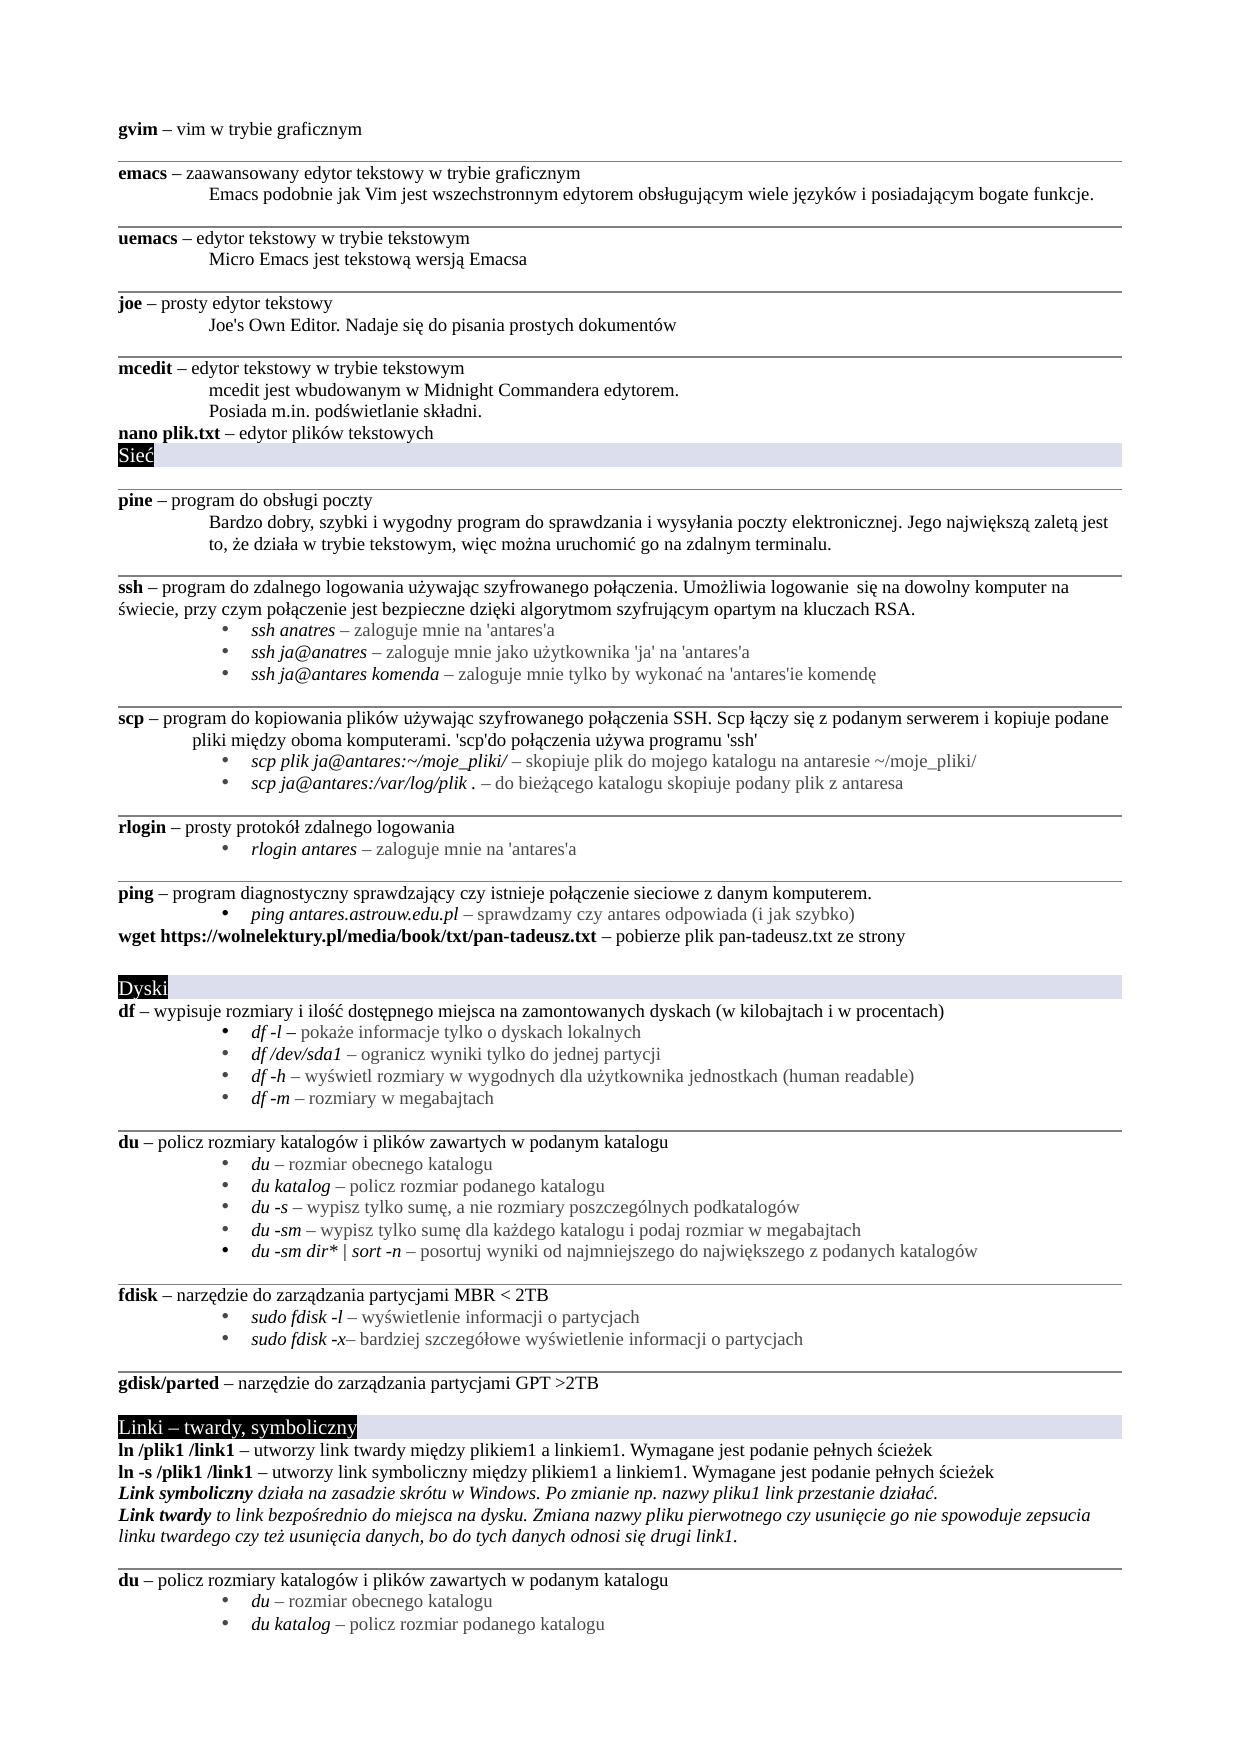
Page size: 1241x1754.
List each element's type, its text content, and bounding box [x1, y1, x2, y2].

subtitle ping – program diagnostyczny sprawdzający czy istnieje połączenie sieciowe z danym komputerem. [118, 882, 1122, 903]
list df -l – pokaże informacje tylko o dyskach lokalnych [222, 1021, 1122, 1043]
list du -sm – wypisz tylko sumę dla każdego katalogu i podaj rozmiar w megabajtach [222, 1218, 1122, 1240]
subtitle ln /plik1 /link1 – utworzy link twardy między plikiem1 a linkiem1. Wymagane jest podanie pełnych ścieżek [118, 1439, 1122, 1461]
subtitle du – policz rozmiary katalogów i plików zawartych w podanym katalogu [118, 1132, 1122, 1152]
subtitle emacs – zaawansowany edytor tekstowy w trybie graficznym [118, 162, 1122, 183]
subtitle joe – prosty edytor tekstowy [118, 293, 1122, 313]
list du – rozmiar obecnego katalogu [222, 1152, 1122, 1174]
subtitle scp – program do kopiowania plików używając szyfrowanego połączenia SSH. Scp łączy się z podanym serwerem i kopiuje podane pliki między oboma komputerami. 'scp'do połączenia używa programu 'ssh' [118, 708, 1122, 750]
subtitle df – wypisuje rozmiary i ilość dostępnego miejsca na zamontowanych dyskach (w kilobajtach i w procentach) [118, 999, 1122, 1021]
list scp ja@antares:/var/log/plik . – do bieżącego katalogu skopiuje podany plik z antaresa [222, 772, 1122, 794]
subtitle fdisk – narzędzie do zarządzania partycjami MBR < 2TB [118, 1285, 1122, 1306]
subtitle mcedit – edytor tekstowy w trybie tekstowym [118, 358, 1122, 378]
subtitle pine – program do obsługi poczty [118, 490, 1122, 511]
subtitle Linki – twardy, symboliczny [118, 1415, 1122, 1439]
subtitle uemacs – edytor tekstowy w trybie tekstowym [118, 228, 1122, 248]
list df /dev/sda1 – ogranicz wyniki tylko do jednej partycji [222, 1043, 1122, 1065]
list du – rozmiar obecnego katalogu [222, 1590, 1122, 1612]
list nano plik.txt – edytor plików tekstowych [118, 422, 1122, 443]
list ssh anatres – zaloguje mnie na 'antares'a [222, 619, 1122, 641]
list ssh ja@antares komenda – zaloguje mnie tylko by wykonać na 'antares'ie komendę [222, 663, 1122, 685]
list ping antares.astrouw.edu.pl – sprawdzamy czy antares odpowiada (i jak szybko) [222, 903, 1122, 925]
list du katalog – policz rozmiar podanego katalogu [222, 1612, 1122, 1634]
list mcedit jest wbudowanym w Midnight Commandera edytorem. [208, 378, 1122, 400]
list Link symboliczny działa na zasadzie skrótu w Windows. Po zmianie np. nazwy pliku1 link przestanie działać. [118, 1482, 1122, 1504]
list sudo fdisk -x– bardziej szczegółowe wyświetlenie informacji o partycjach [222, 1328, 1122, 1350]
subtitle ssh – program do zdalnego logowania używając szyfrowanego połączenia. Umożliwia logowanie się na dowolny komputer na świecie, przy czym połączenie jest bezpieczne dzięki algorytmom szyfrującym opartym na kluczach RSA. [118, 577, 1122, 619]
subtitle ln -s /plik1 /link1 – utworzy link symboliczny między plikiem1 a linkiem1. Wymagane jest podanie pełnych ścieżek [118, 1461, 1122, 1482]
list du katalog – policz rozmiar podanego katalogu [222, 1174, 1122, 1196]
list df -m – rozmiary w megabajtach [222, 1087, 1122, 1109]
list Micro Emacs jest tekstową wersją Emacsa [208, 248, 1122, 270]
list Bardzo dobry, szybki i wygodny program do sprawdzania i wysyłania poczty elektronicznej. Jego największą zaletą jest to, że działa w trybie tekstowym, więc można uruchomić go na zdalnym terminalu. [208, 511, 1122, 554]
subtitle rlogin – prosty protokół zdalnego logowania [118, 817, 1122, 838]
list du -sm dir* | sort -n – posortuj wyniki od najmniejszego do największego z podanych katalogów [222, 1240, 1122, 1262]
subtitle Sieć [118, 443, 1122, 467]
list du -s – wypisz tylko sumę, a nie rozmiary poszczególnych podkatalogów [222, 1196, 1122, 1218]
list Posiada m.in. podświetlanie składni. [208, 400, 1122, 422]
subtitle Dyski [118, 975, 1122, 999]
list df -h – wyświetl rozmiary w wygodnych dla użytkownika jednostkach (human readable) [222, 1065, 1122, 1087]
list scp plik ja@antares:~/moje_pliki/ – skopiuje plik do mojego katalogu na antaresie ~/moje_pliki/ [222, 750, 1122, 772]
list Emacs podobnie jak Vim jest wszechstronnym edytorem obsługującym wiele języków i posiadającym bogate funkcje. [208, 183, 1122, 205]
list rlogin antares – zaloguje mnie na 'antares'a [222, 838, 1122, 859]
subtitle gdisk/parted – narzędzie do zarządzania partycjami GPT >2TB [118, 1373, 1122, 1393]
subtitle wget https://wolnelektury.pl/media/book/txt/pan-tadeusz.txt – pobierze plik pan-tadeusz.txt ze strony [118, 925, 1122, 947]
list sudo fdisk -l – wyświetlenie informacji o partycjach [222, 1306, 1122, 1328]
list ssh ja@anatres – zaloguje mnie jako użytkownika 'ja' na 'antares'a [222, 641, 1122, 663]
list Link twardy to link bezpośrednio do miejsca na dysku. Zmiana nazwy pliku pierwotnego czy usunięcie go nie spowoduje zepsucia linku twardego czy też usunięcia danych, bo do tych danych odnosi się drugi link1. [118, 1504, 1122, 1547]
list Joe's Own Editor. Nadaje się do pisania prostych dokumentów [208, 313, 1122, 335]
subtitle du – policz rozmiary katalogów i plików zawartych w podanym katalogu [118, 1570, 1122, 1590]
subtitle gvim – vim w trybie graficznym [118, 118, 1122, 140]
